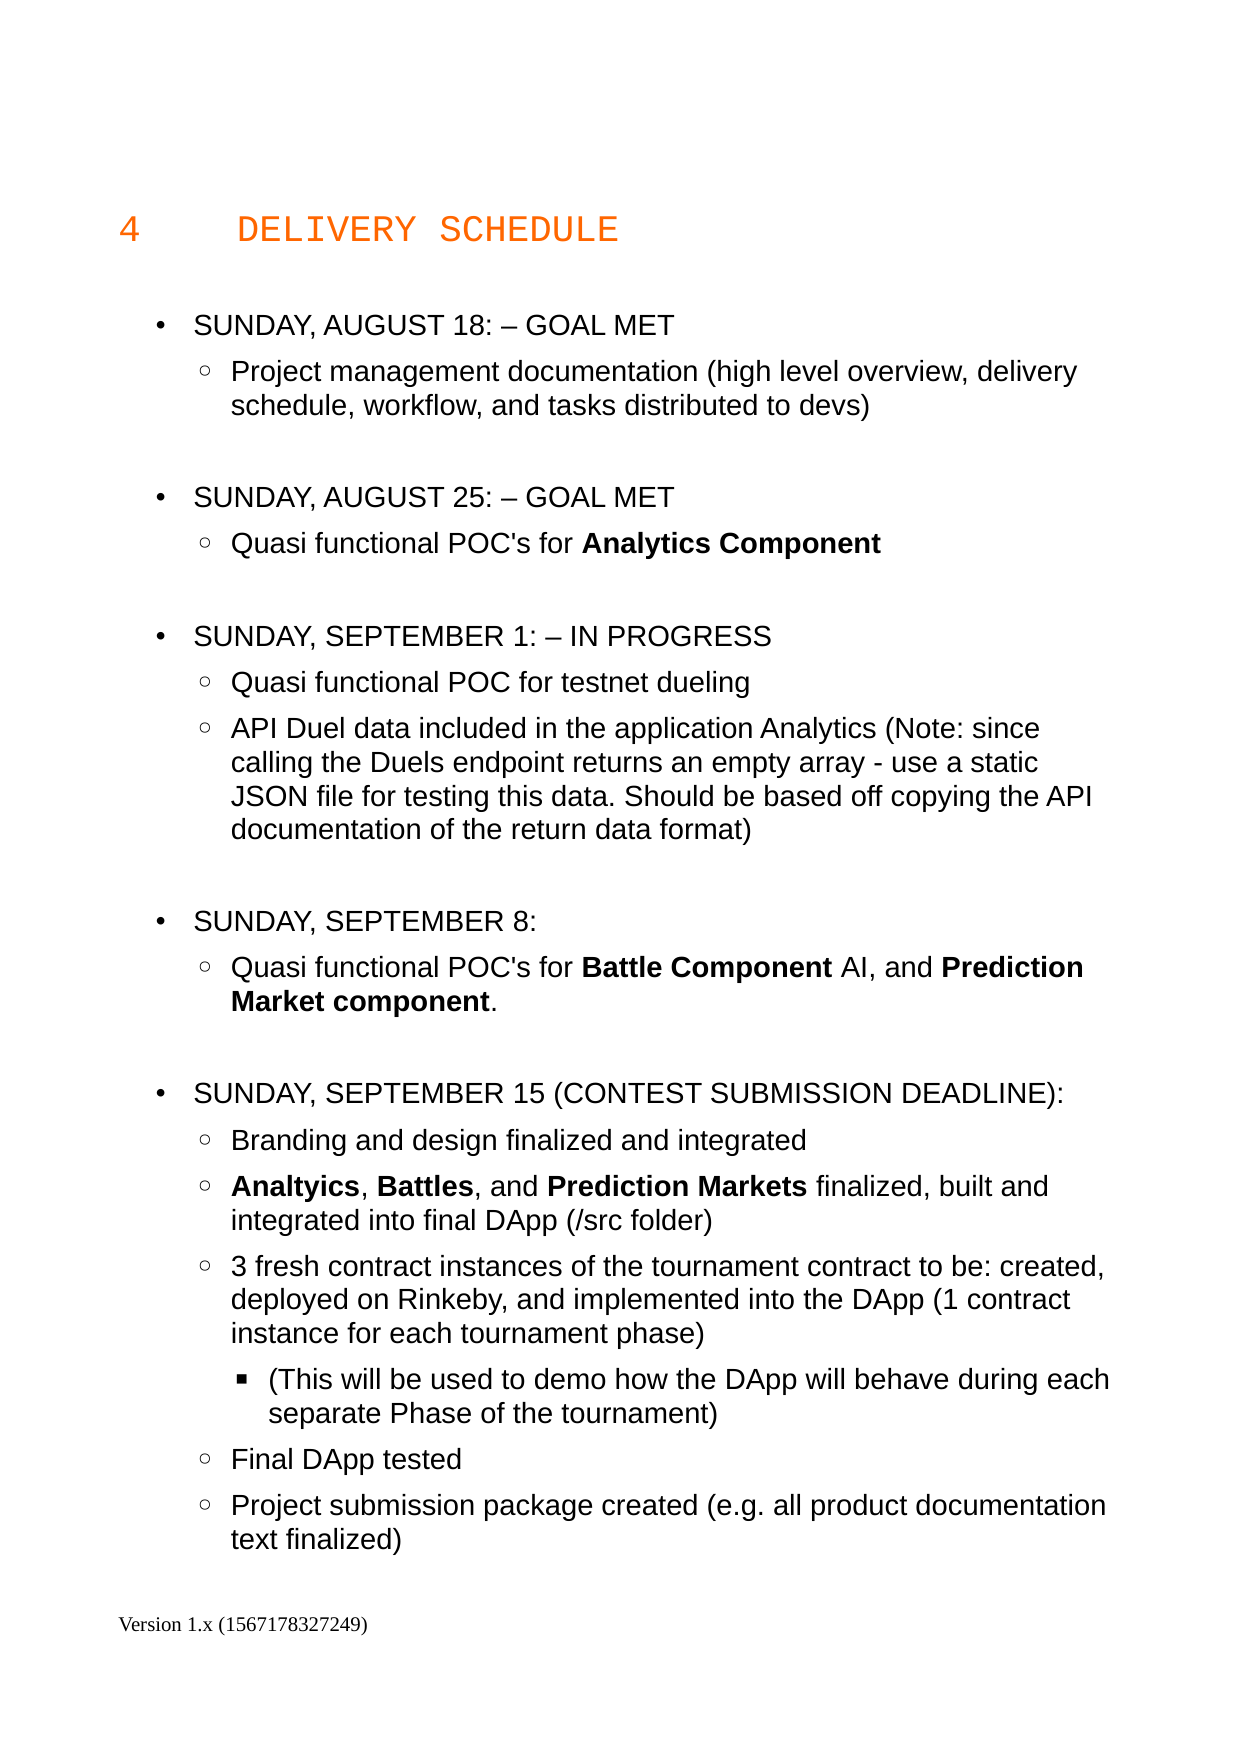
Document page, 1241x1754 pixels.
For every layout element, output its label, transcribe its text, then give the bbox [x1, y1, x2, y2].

list API Duel data included in the application Analytics (Note: since calling the Duels endpoint returns an empty array - use a static JSON file for testing this data. Should be based off copying the API documentation of the return data format) [193, 711, 1122, 846]
list Project management documentation (high level overview, delivery schedule, workflow, and tasks distributed to devs) [193, 354, 1122, 422]
list SUNDAY, SEPTEMBER 1: – IN PROGRESS [156, 619, 1122, 652]
list Project submission package created (e.g. all product documentation text finalized) [193, 1488, 1122, 1555]
list SUNDAY, SEPTEMBER 8: [156, 904, 1122, 938]
list Quasi functional POC for testnet dueling [193, 665, 1122, 699]
list 3 fresh contract instances of the tournament contract to be: created, deployed on Rinkeby, and implemented into the DApp (1 contract instance for each tournament phase) [193, 1248, 1122, 1349]
list Quasi functional POC's for Analytics Component [193, 526, 1122, 560]
list SUNDAY, AUGUST 18: – GOAL MET [156, 308, 1122, 342]
list SUNDAY, AUGUST 25: – GOAL MET [156, 480, 1122, 514]
list Branding and design finalized and integrated [193, 1122, 1122, 1156]
list Final DApp tested [193, 1442, 1122, 1475]
list (This will be used to demo how the DApp will behave during each separate Phase of the tournament) [231, 1362, 1122, 1429]
list Quasi functional POC's for Battle Component AI, and Prediction Market component. [193, 950, 1122, 1018]
list SUNDAY, SEPTEMBER 15 (CONTEST SUBMISSION DEADLINE): [156, 1076, 1122, 1110]
subtitle 4 DELIVERY SCHEDULE [118, 211, 1122, 253]
list Analtyics, Battles, and Prediction Markets finalized, built and integrated into final DApp (/src folder) [193, 1169, 1122, 1236]
